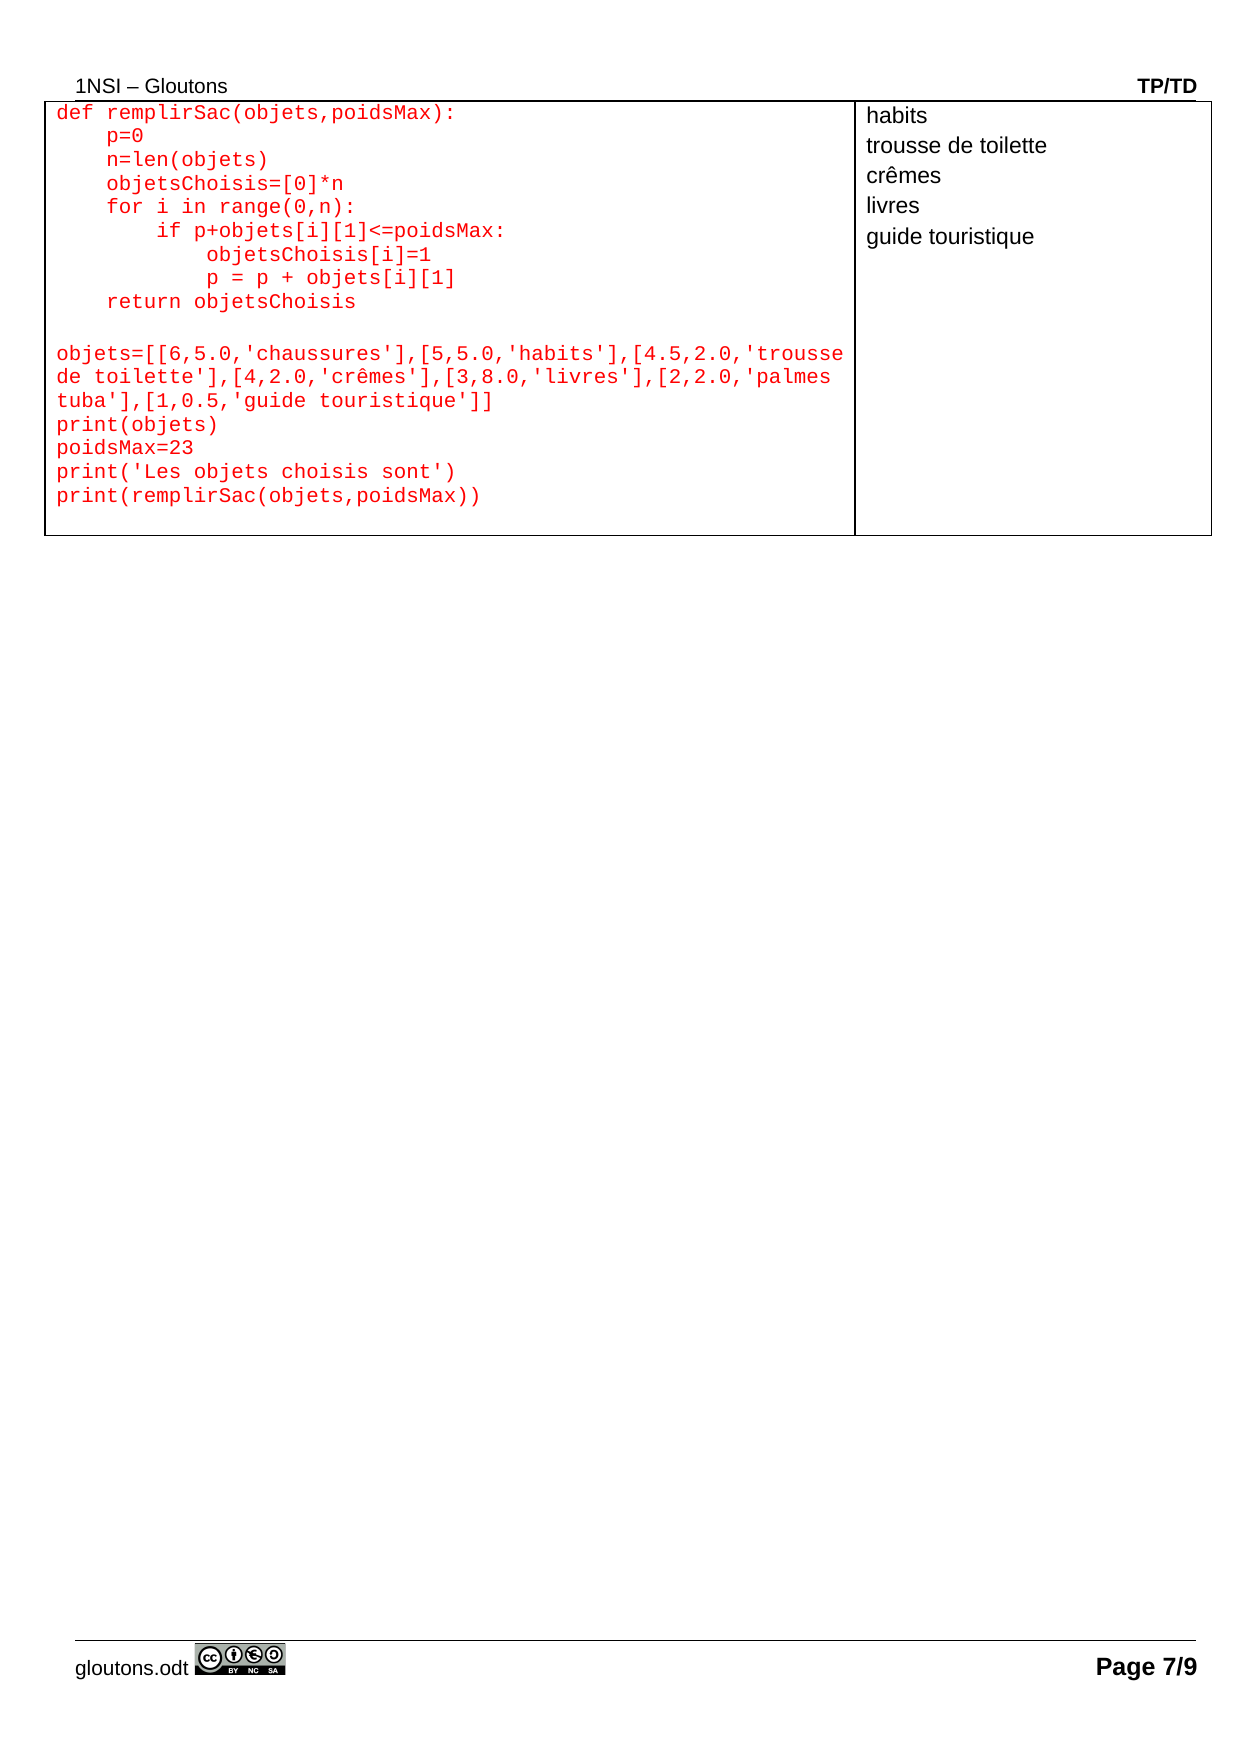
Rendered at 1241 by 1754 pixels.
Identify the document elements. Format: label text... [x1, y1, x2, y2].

picture [194, 1643, 286, 1675]
table_cell habits trousse de toilette crêmes livres guide touristique [856, 102, 1211, 534]
